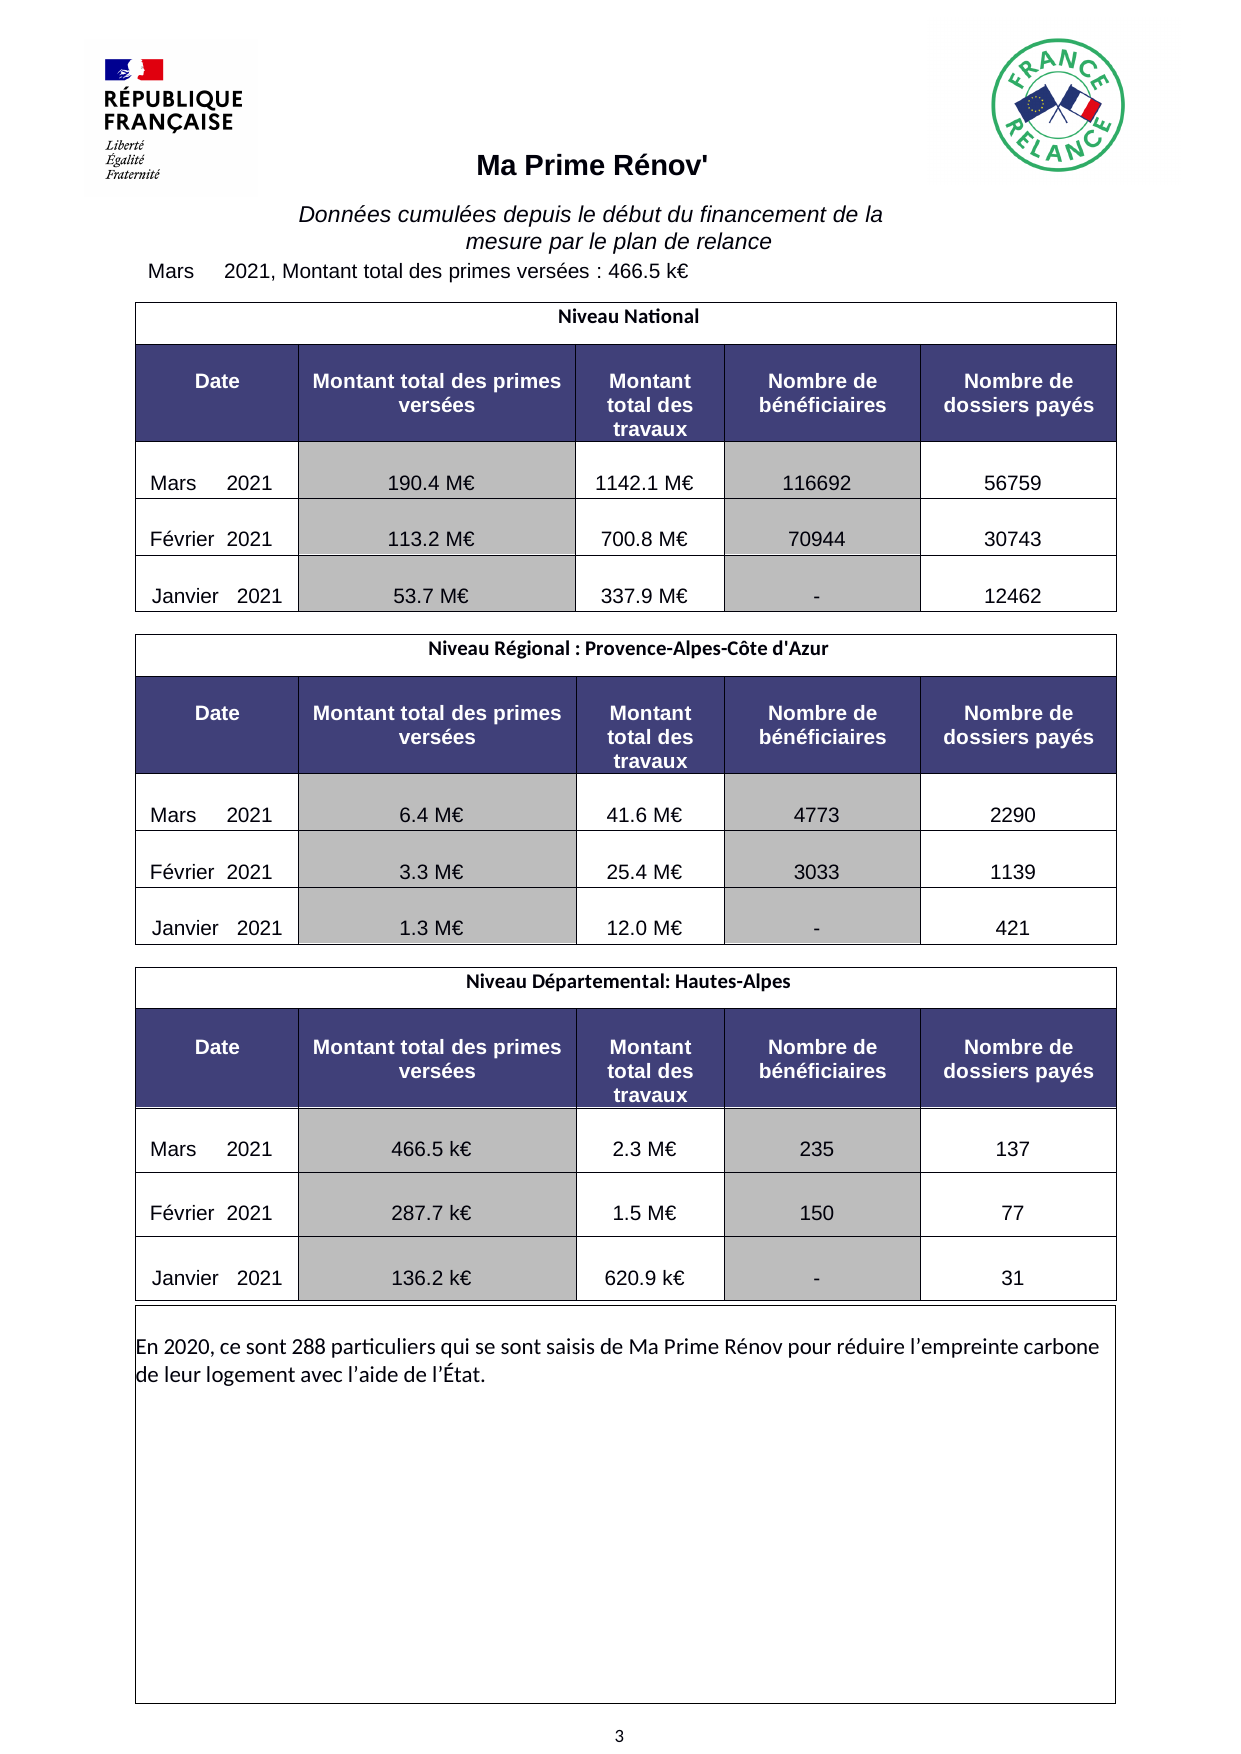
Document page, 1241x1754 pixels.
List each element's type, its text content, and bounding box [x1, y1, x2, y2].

table_cell 2290 [921, 774, 1116, 830]
table_cell 2.3 M€ [577, 1109, 724, 1172]
table_cell - [725, 556, 920, 611]
table_header Niveau National [136, 303, 1116, 344]
table_cell 25.4 M€ [577, 831, 724, 887]
table_cell 466.5 k€ [299, 1109, 576, 1172]
table_cell Janvier 2021 [136, 556, 298, 611]
table_cell Février 2021 [136, 1173, 298, 1236]
table_cell Date [136, 345, 298, 441]
table_cell Nombre de bénéficiaires [725, 677, 920, 773]
table_cell Mars 2021 [136, 1109, 298, 1172]
table_cell Montant total des primes versées [299, 1009, 576, 1107]
table_cell 113.2 M€ [299, 499, 575, 554]
table_cell 77 [921, 1173, 1116, 1236]
table_cell Nombre de bénéficiaires [725, 1009, 920, 1107]
table_cell Nombre de dossiers payés [921, 345, 1116, 441]
table_cell - [725, 1237, 920, 1300]
table_cell 620.9 k€ [577, 1237, 724, 1300]
text Ma Prime Rénov' [263, 148, 926, 181]
picture [926, 17, 1189, 185]
table_cell 3.3 M€ [299, 831, 576, 887]
table_cell 136.2 k€ [299, 1237, 576, 1300]
text 3 [0, 1724, 1238, 1747]
table_cell 421 [921, 888, 1116, 943]
table_cell Date [136, 677, 298, 773]
table_cell Nombre de bénéficiaires [725, 345, 920, 441]
table_cell Nombre de dossiers payés [921, 1009, 1116, 1107]
table_cell 4773 [725, 774, 920, 830]
table_cell 190.4 M€ [299, 442, 575, 498]
table_cell - [725, 888, 920, 943]
table_cell 30743 [921, 499, 1116, 554]
table_cell 70944 [725, 499, 920, 554]
table_cell Montant total des travaux [577, 677, 724, 773]
table_cell 150 [725, 1173, 920, 1236]
table_header Niveau Départemental: Hautes-Alpes [136, 968, 1116, 1008]
table_cell Février 2021 [136, 831, 298, 887]
text Données cumulées depuis le début du financement de la mesure par le plan de relance [148, 200, 1093, 254]
table_cell 137 [921, 1109, 1116, 1172]
table_cell 287.7 k€ [299, 1173, 576, 1236]
table_cell 12.0 M€ [577, 888, 724, 943]
table_cell Mars 2021 [136, 774, 298, 830]
table_cell 116692 [725, 442, 920, 498]
table_cell Janvier 2021 [136, 1237, 298, 1300]
table_cell 1142.1 M€ [576, 442, 724, 498]
picture [84, 39, 263, 200]
table_cell 700.8 M€ [576, 499, 724, 554]
table_cell Nombre de dossiers payés [921, 677, 1116, 773]
table_cell 12462 [921, 556, 1116, 611]
table_cell 337.9 M€ [576, 556, 724, 611]
table_header Niveau Régional : Provence-Alpes-Côte d'Azur [136, 635, 1116, 676]
table_cell 53.7 M€ [299, 556, 575, 611]
table_cell 56759 [921, 442, 1116, 498]
text Mars 2021, Montant total des primes versées : 466.5 k€ [148, 259, 1093, 283]
text En 2020, ce sont 288 particuliers qui se sont saisis de Ma Prime Rénov pour réduire l’empreinte carbone de leur logement avec l’aide de l’État. [135, 1332, 1115, 1389]
table_cell Février 2021 [136, 499, 298, 554]
table_cell 3033 [725, 831, 920, 887]
table_cell 1.3 M€ [299, 888, 576, 943]
table_cell 235 [725, 1109, 920, 1172]
table_cell Montant total des travaux [577, 1009, 724, 1107]
table_cell Montant total des travaux [576, 345, 724, 441]
table_cell Montant total des primes versées [299, 677, 576, 773]
table_cell Janvier 2021 [136, 888, 298, 943]
table_cell 1139 [921, 831, 1116, 887]
table_cell 6.4 M€ [299, 774, 576, 830]
table_cell 41.6 M€ [577, 774, 724, 830]
table_cell 31 [921, 1237, 1116, 1300]
table_cell Mars 2021 [136, 442, 298, 498]
table_cell 1.5 M€ [577, 1173, 724, 1236]
table_cell Date [136, 1009, 298, 1107]
table_cell Montant total des primes versées [299, 345, 575, 441]
